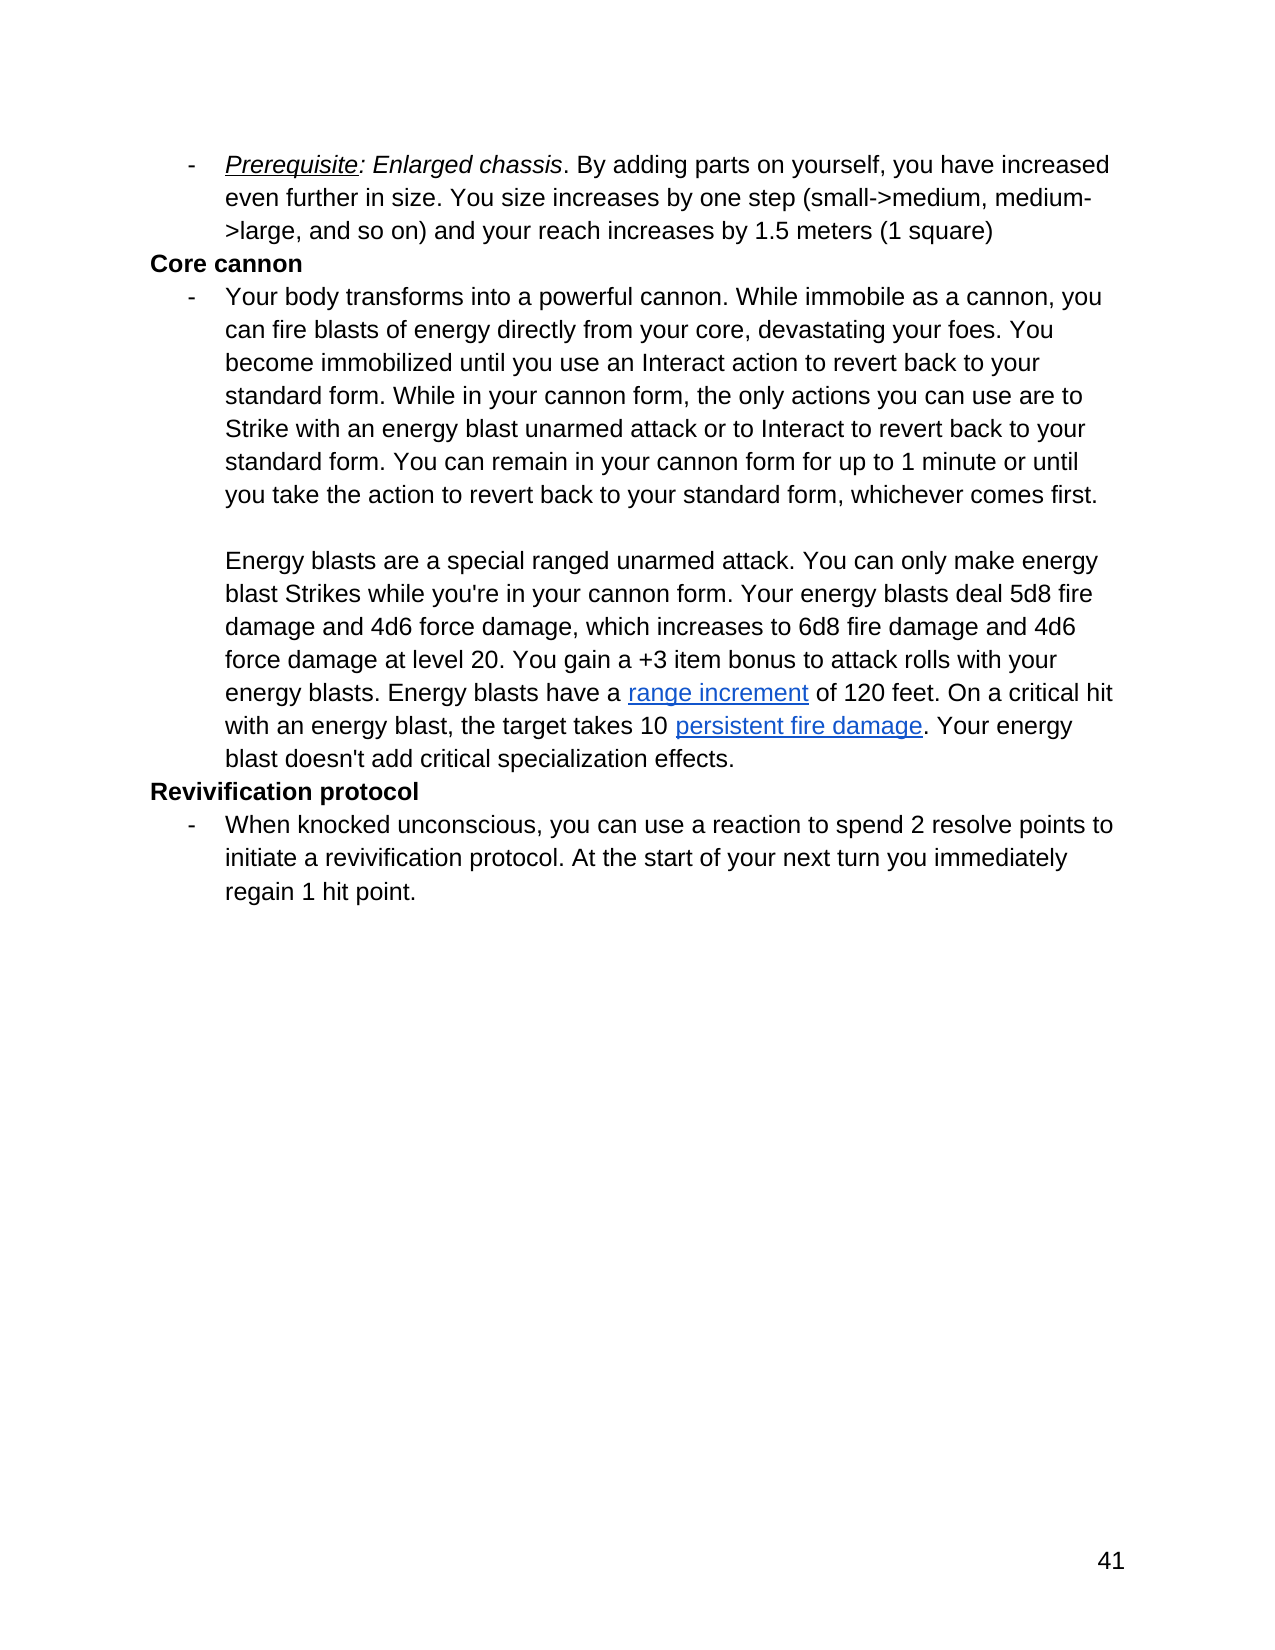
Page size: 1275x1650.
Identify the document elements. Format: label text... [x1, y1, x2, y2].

list Prerequisite: Enlarged chassis. By adding parts on yourself, you have increased even further in size. You size increases by one step (small->medium, medium->large, and so on) and your reach increases by 1.5 meters (1 square) [187, 150, 1125, 245]
list When knocked unconscious, you can use a reaction to spend 2 resolve points to initiate a revivification protocol. At the start of your next turn you immediately regain 1 hit point. [187, 810, 1125, 905]
text Energy blasts are a special ranged unarmed attack. You can only make energy blast Strikes while you're in your cannon form. Your energy blasts deal 5d8 fire damage and 4d6 force damage, which increases to 6d8 fire damage and 4d6 force damage at level 20. You gain a +3 item bonus to attack rolls with your energy blasts. Energy blasts have a range increment of 120 feet. On a critical hit with an energy blast, the target takes 10 persistent fire damage. Your energy blast doesn't add critical specialization effects. [225, 546, 1125, 773]
list Your body transforms into a powerful cannon. While immobile as a cannon, you can fire blasts of energy directly from your core, devastating your foes. You become immobilized until you use an Interact action to revert back to your standard form. While in your cannon form, the only actions you can use are to Strike with an energy blast unarmed attack or to Interact to revert back to your standard form. You can remain in your cannon form for up to 1 minute or until you take the action to revert back to your standard form, whichever comes first. [187, 282, 1125, 509]
text Revivification protocol [150, 777, 1125, 806]
text Core cannon [150, 249, 1125, 278]
